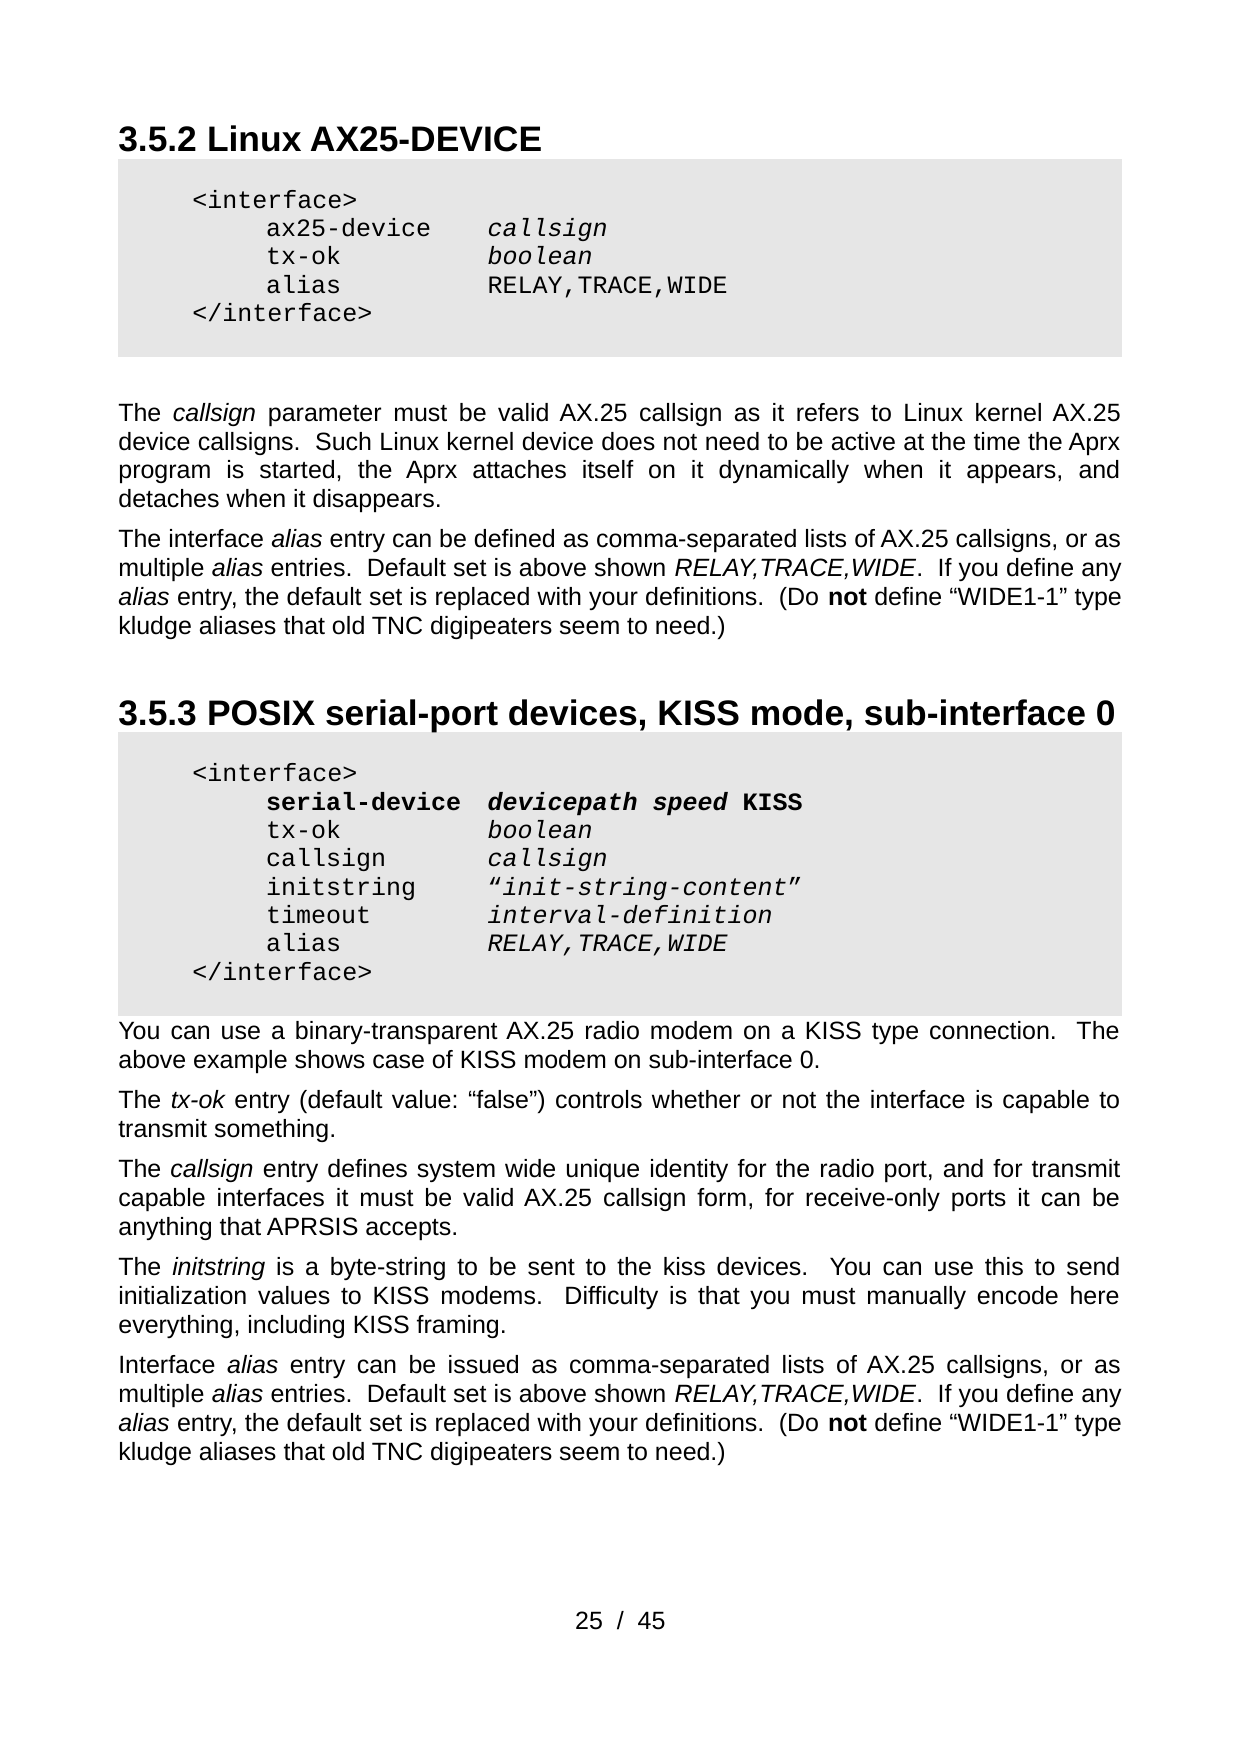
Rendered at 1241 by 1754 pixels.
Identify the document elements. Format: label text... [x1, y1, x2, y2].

text <interface> [118, 187, 1122, 216]
text Interface alias entry can be issued as comma-separated lists of AX.25 callsigns, or as multiple alias entries. Default set is above shown RELAY,TRACE,WIDE. If you define any alias entry, the default set is replaced with your definitions. (Do not define “WIDE1-1” type kludge aliases that old TNC digipeaters seem to need.) [118, 1350, 1122, 1465]
text The interface alias entry can be defined as comma-separated lists of AX.25 callsigns, or as multiple alias entries. Default set is above shown RELAY,TRACE,WIDE. If you define any alias entry, the default set is replaced with your definitions. (Do not define “WIDE1-1” type kludge aliases that old TNC digipeaters seem to need.) [118, 524, 1122, 639]
text The callsign parameter must be valid AX.25 callsign as it refers to Linux kernel AX.25 device callsigns. Such Linux kernel device does not need to be active at the time the Aprx program is started, the Aprx attaches itself on it dynamically when it appears, and detaches when it disappears. [118, 398, 1122, 513]
text tx-ok boolean [118, 244, 1122, 272]
text <interface> serial-device devicepath speed KISS tx-ok boolean callsign callsign initstring “init-string-content” timeout interval-definition alias RELAY,TRACE,WIDE </interface> [118, 761, 1122, 987]
text The callsign entry defines system wide unique identity for the radio port, and for transmit capable interfaces it must be valid AX.25 callsign form, for receive-only ports it can be anything that APRSIS accepts. [118, 1154, 1122, 1241]
text The tx-ok entry (default value: “false”) controls whether or not the interface is capable to transmit something. [118, 1085, 1122, 1143]
text ax25-device callsign [118, 216, 1122, 244]
text The initstring is a byte-string to be sent to the kiss devices. You can use this to send initialization values to KISS modems. Difficulty is that you must manually encode here everything, including KISS framing. [118, 1252, 1122, 1339]
subtitle POSIX serial-port devices, KISS mode, sub-interface 0 [118, 692, 1122, 732]
text </interface> [118, 301, 1122, 329]
text alias RELAY,TRACE,WIDE [118, 272, 1122, 301]
subtitle Linux AX25-DEVICE [118, 118, 1122, 159]
text You can use a binary-transparent AX.25 radio modem on a KISS type connection. The above example shows case of KISS modem on sub-interface 0. [118, 1016, 1122, 1073]
